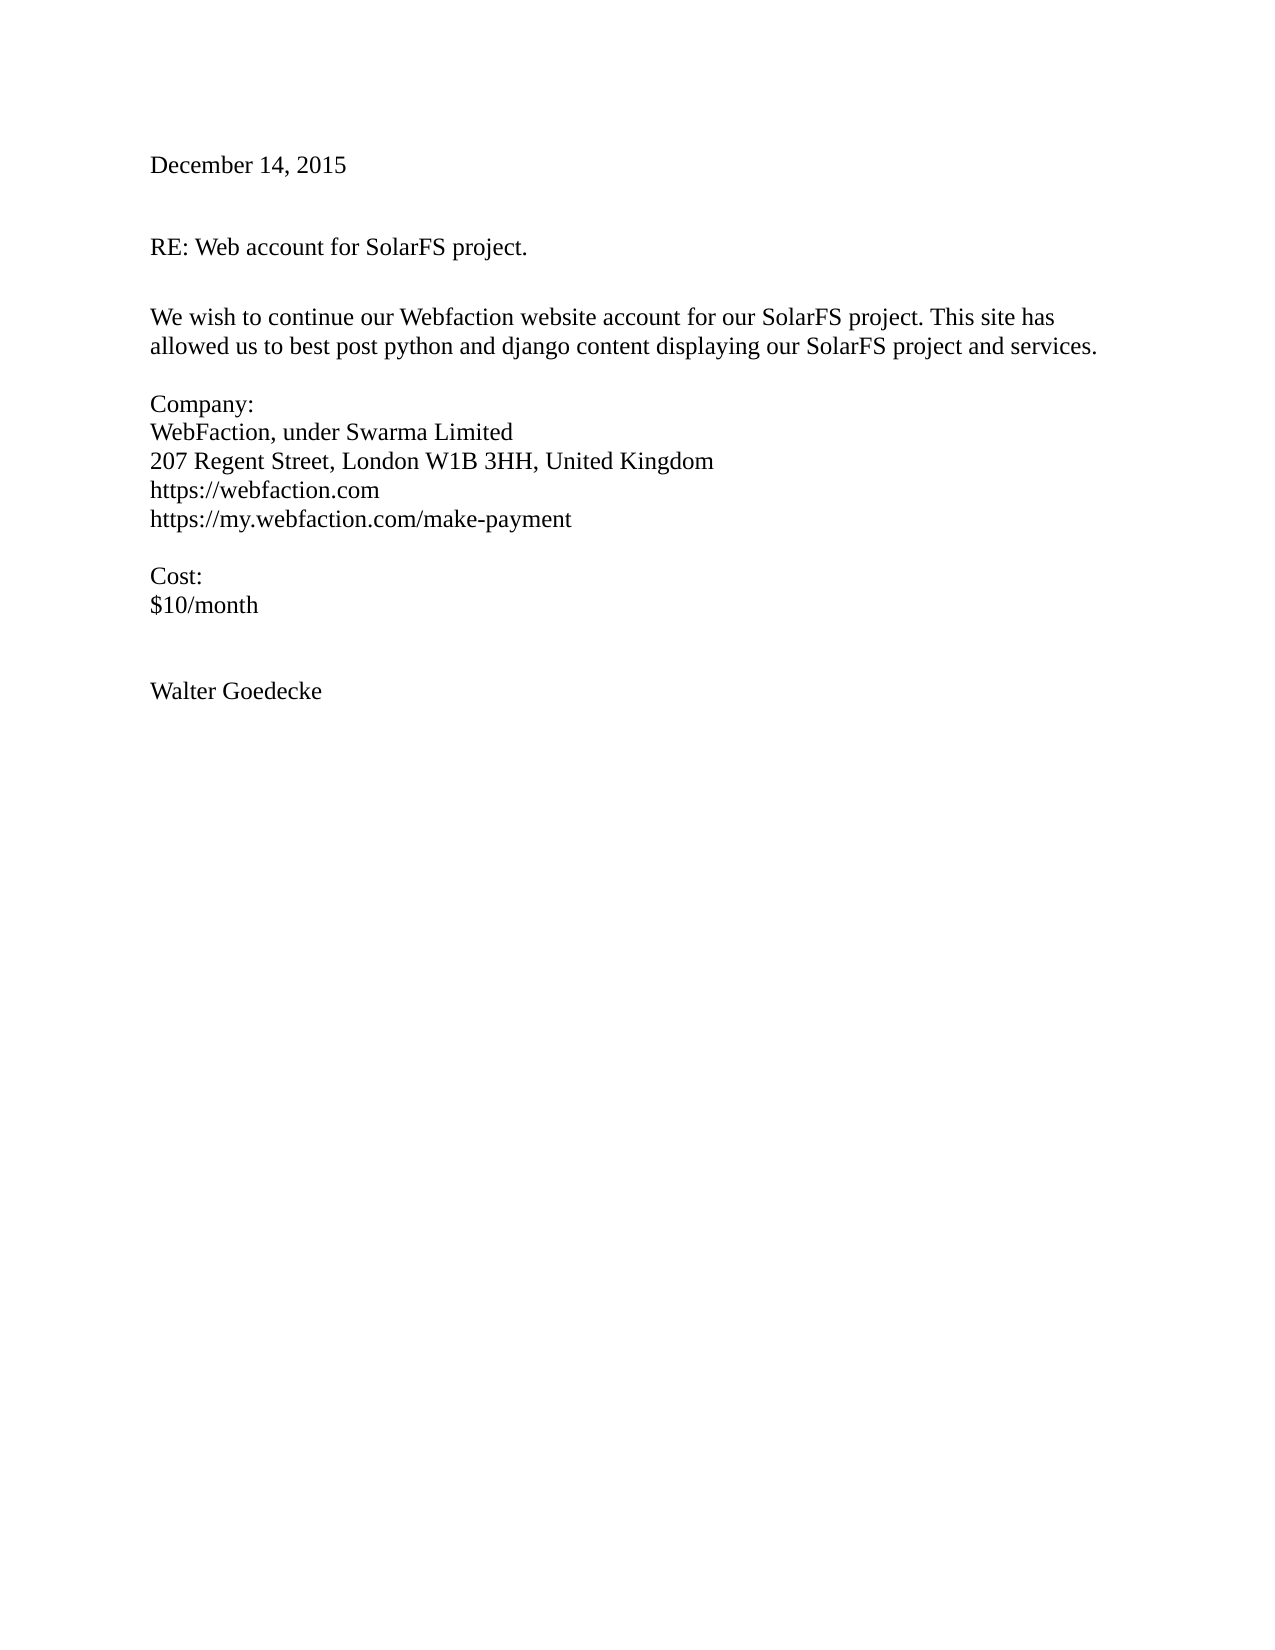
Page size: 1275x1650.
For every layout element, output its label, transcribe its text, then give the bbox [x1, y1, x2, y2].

text https://webfaction.com [150, 475, 1125, 504]
text WebFaction, under Swarma Limited 207 Regent Street, London W1B 3HH, United Kingdom [150, 417, 1125, 475]
subtitle RE: Web account for SolarFS project. [150, 232, 1125, 261]
text We wish to continue our Webfaction website account for our SolarFS project. This site has allowed us to best post python and django content displaying our SolarFS project and services. [150, 302, 1125, 360]
text Walter Goedecke [150, 676, 1125, 705]
text December 14, 2015 [150, 150, 1125, 179]
text Company: [150, 389, 1125, 417]
text https://my.webfaction.com/make-payment [150, 504, 1125, 532]
text $10/month [150, 590, 1125, 619]
text Cost: [150, 561, 1125, 590]
